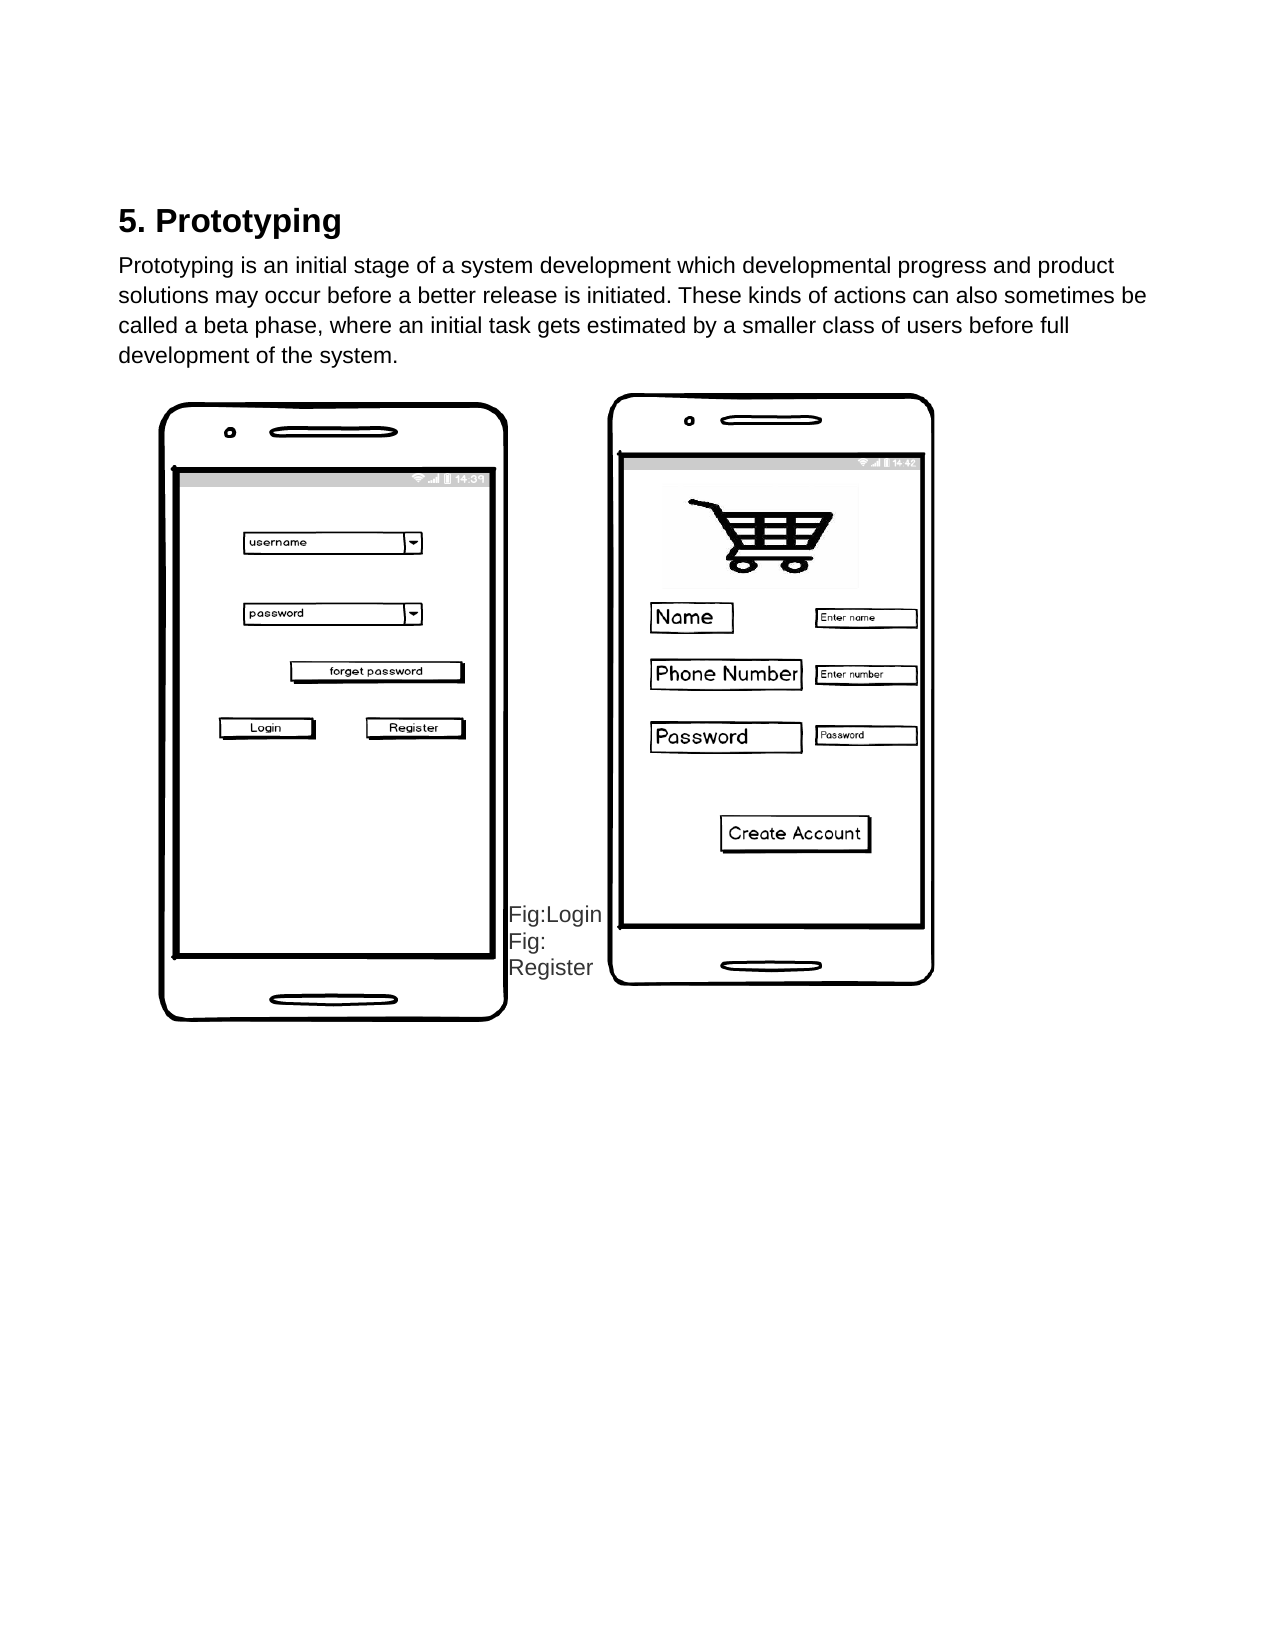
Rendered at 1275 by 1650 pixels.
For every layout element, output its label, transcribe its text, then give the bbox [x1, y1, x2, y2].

text Prototyping is an initial stage of a system development which developmental progress and product solutions may occur before a better release is initiated. These kinds of actions can also sometimes be called a beta phase, where an initial task gets estimated by a smaller class of users before full development of the system. [118, 252, 1157, 368]
text Fig:Login Fig: Register [508, 901, 606, 981]
text [935, 901, 1157, 981]
picture [606, 393, 935, 986]
subtitle 5. Prototyping [118, 201, 1157, 239]
picture [157, 402, 508, 1022]
text [118, 901, 157, 981]
